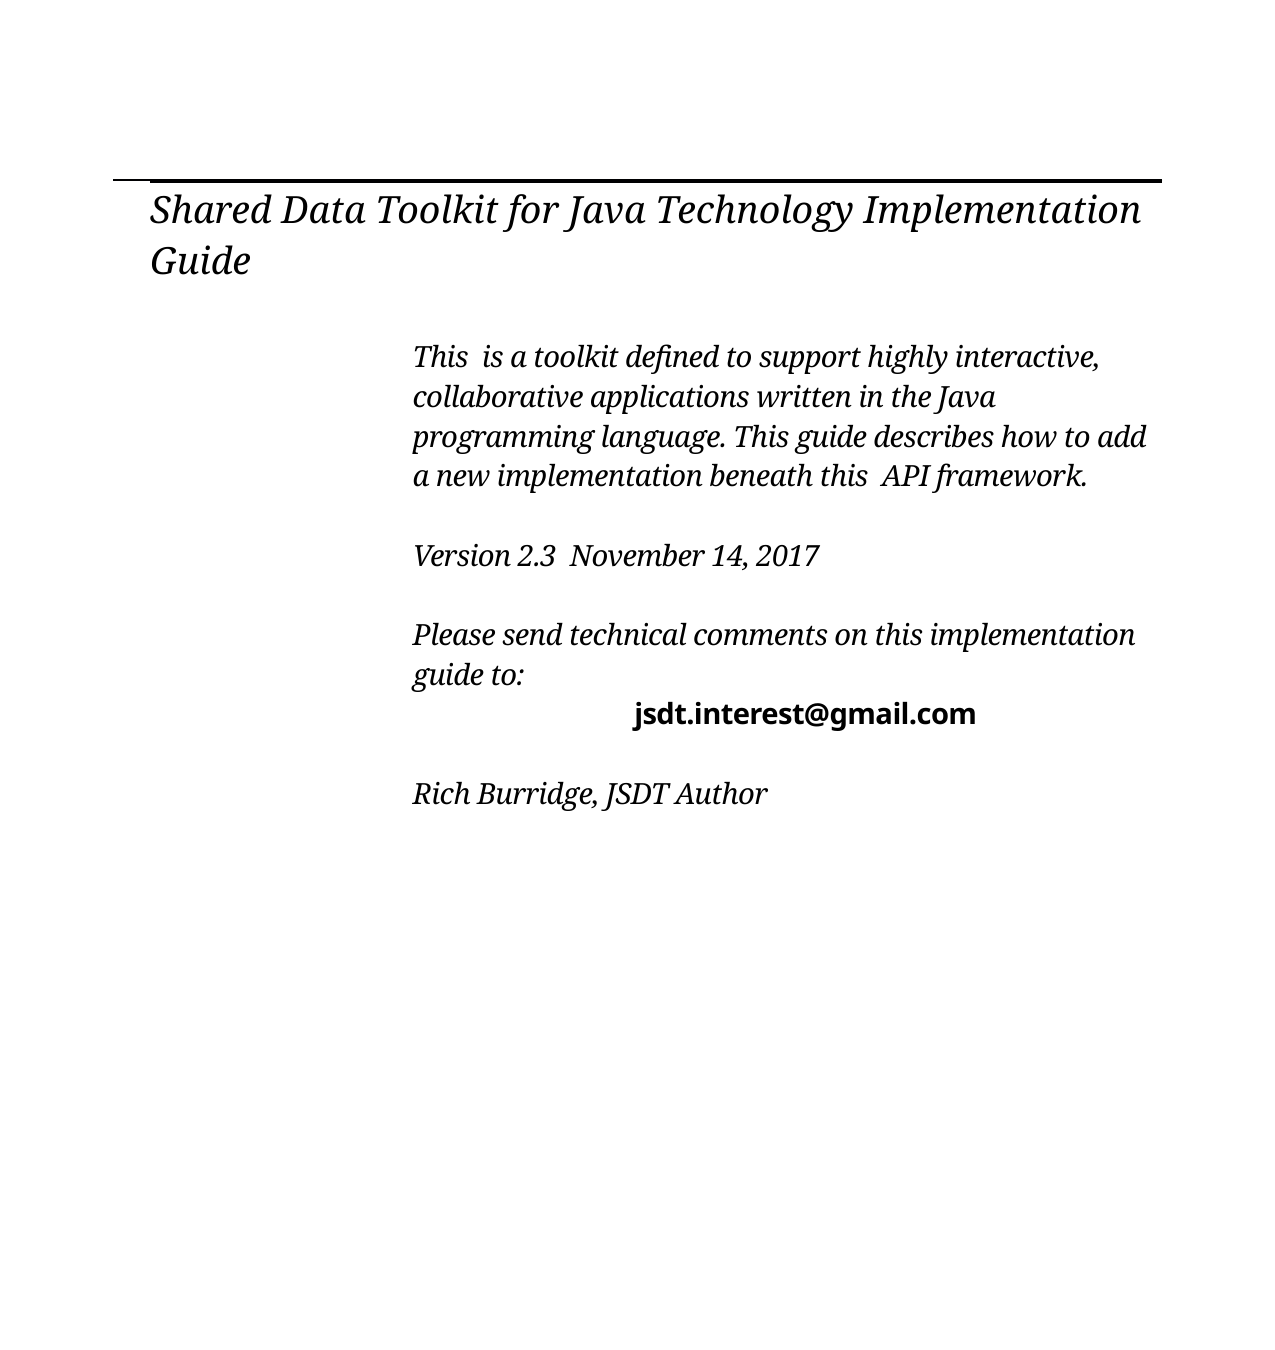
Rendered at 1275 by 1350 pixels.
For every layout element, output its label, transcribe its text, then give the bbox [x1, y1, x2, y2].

subtitle This is a toolkit defined to support highly interactive, collaborative applications written in the Java programming language. This guide describes how to add a new implementation beneath this API framework. [412, 336, 1162, 495]
text Rich Burridge, JSDT Author [412, 773, 1162, 813]
subtitle Please send technical comments on this implementation guide to: [412, 614, 1162, 694]
subtitle Version 2.3 November 14, 2017 [412, 535, 1162, 574]
title Shared Data Toolkit for Java Technology Implementation Guide [150, 183, 1162, 285]
text jsdt.interest@gmail.com [412, 694, 1162, 733]
